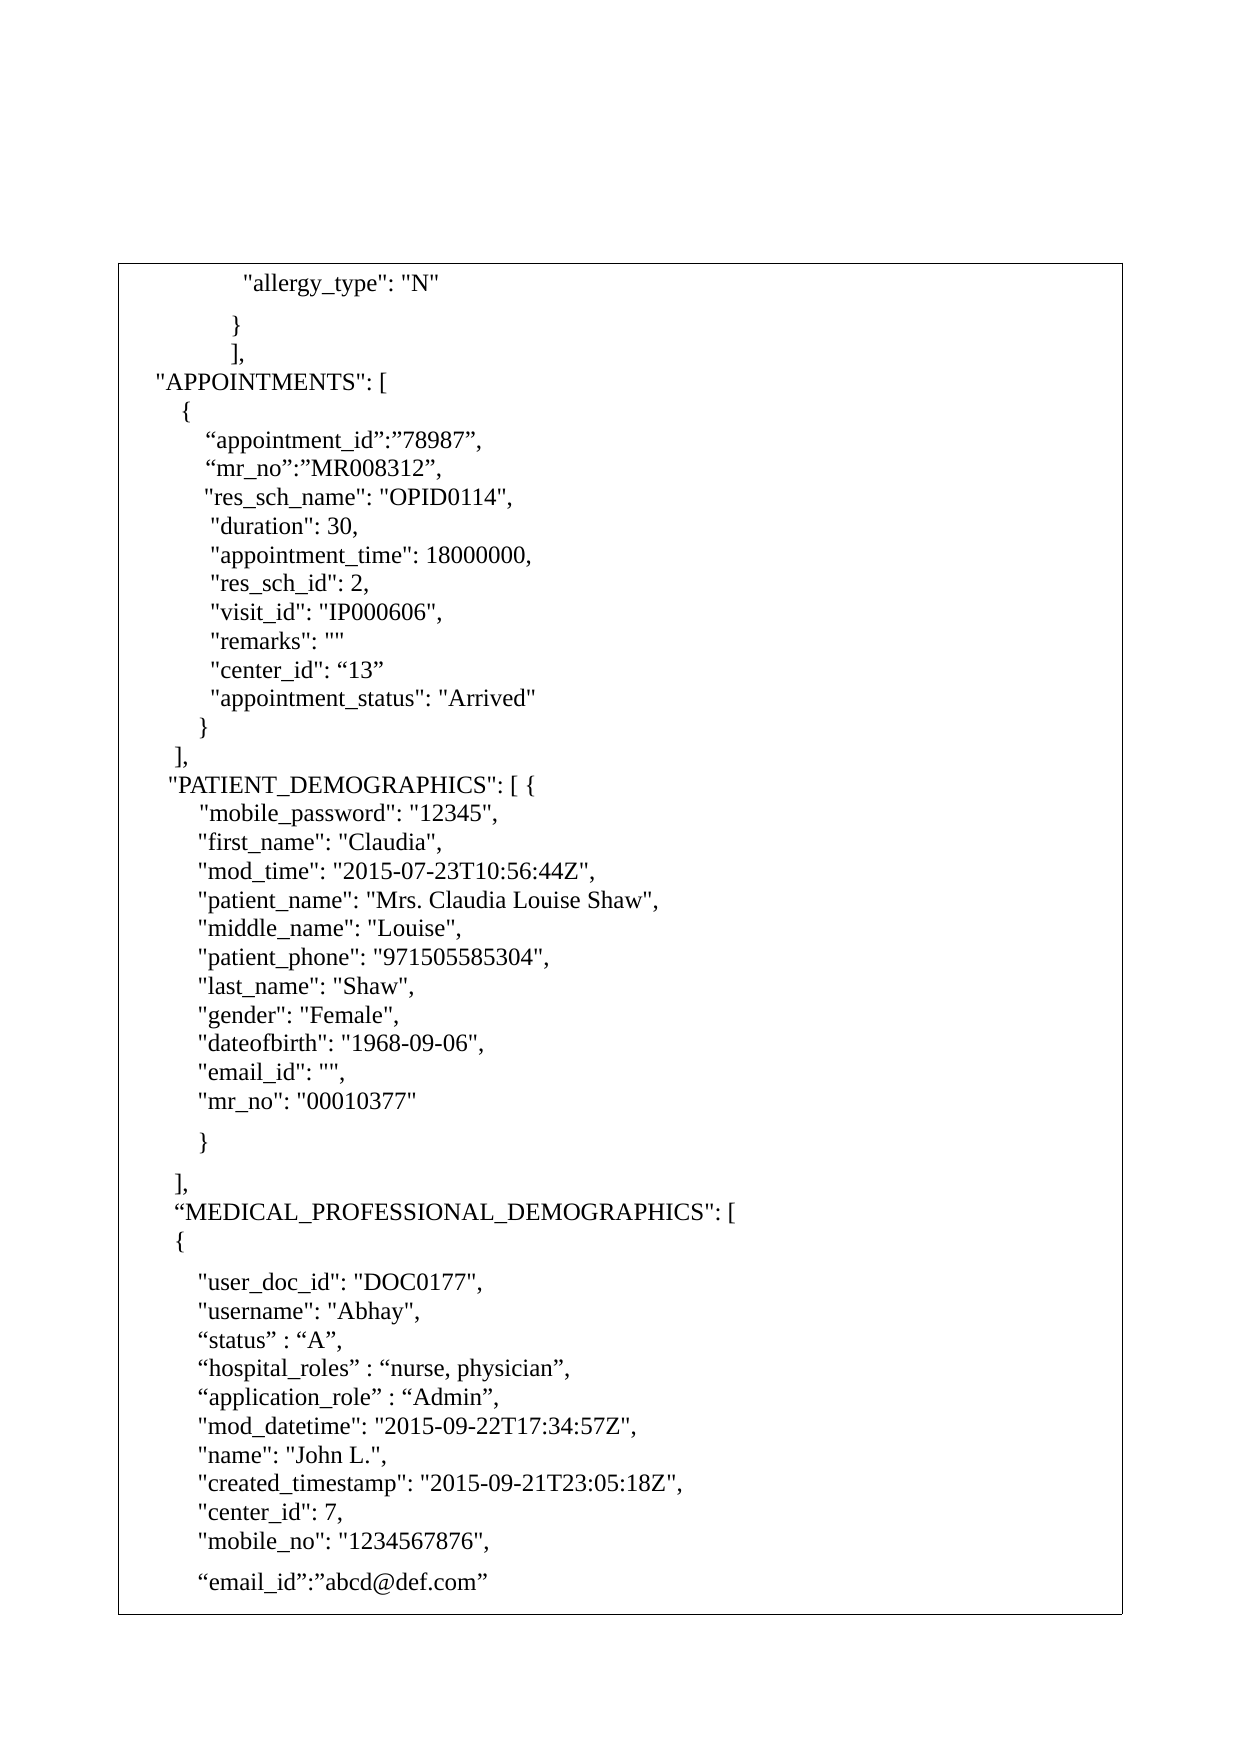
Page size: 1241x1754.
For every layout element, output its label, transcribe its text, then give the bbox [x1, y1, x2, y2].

table_cell "allergy_type": "N" } ], "APPOINTMENTS": [ { “appointment_id”:”78987”, “mr_no”:”MR008312”, "res_sch_name": "OPID0114", "duration": 30, "appointment_time": 18000000, "res_sch_id": 2, "visit_id": "IP000606", "remarks": "" "center_id": “13” "appointment_status": "Arrived" } ], "PATIENT_DEMOGRAPHICS": [ { "mobile_password": "12345", "first_name": "Claudia", "mod_time": "2015-07-23T10:56:44Z", "patient_name": "Mrs. Claudia Louise Shaw", "middle_name": "Louise", "patient_phone": "971505585304", "last_name": "Shaw", "gender": "Female", "dateofbirth": "1968-09-06", "email_id": "", "mr_no": "00010377" } ], “MEDICAL_PROFESSIONAL_DEMOGRAPHICS": [ { "user_doc_id": "DOC0177", "username": "Abhay", “status” : “A”, “hospital_roles” : “nurse, physician”, “application_role” : “Admin”, "mod_datetime": "2015-09-22T17:34:57Z", "name": "John L.", "created_timestamp": "2015-09-21T23:05:18Z", "center_id": 7, "mobile_no": "1234567876", “email_id”:”abcd@def.com” [119, 264, 1122, 1614]
